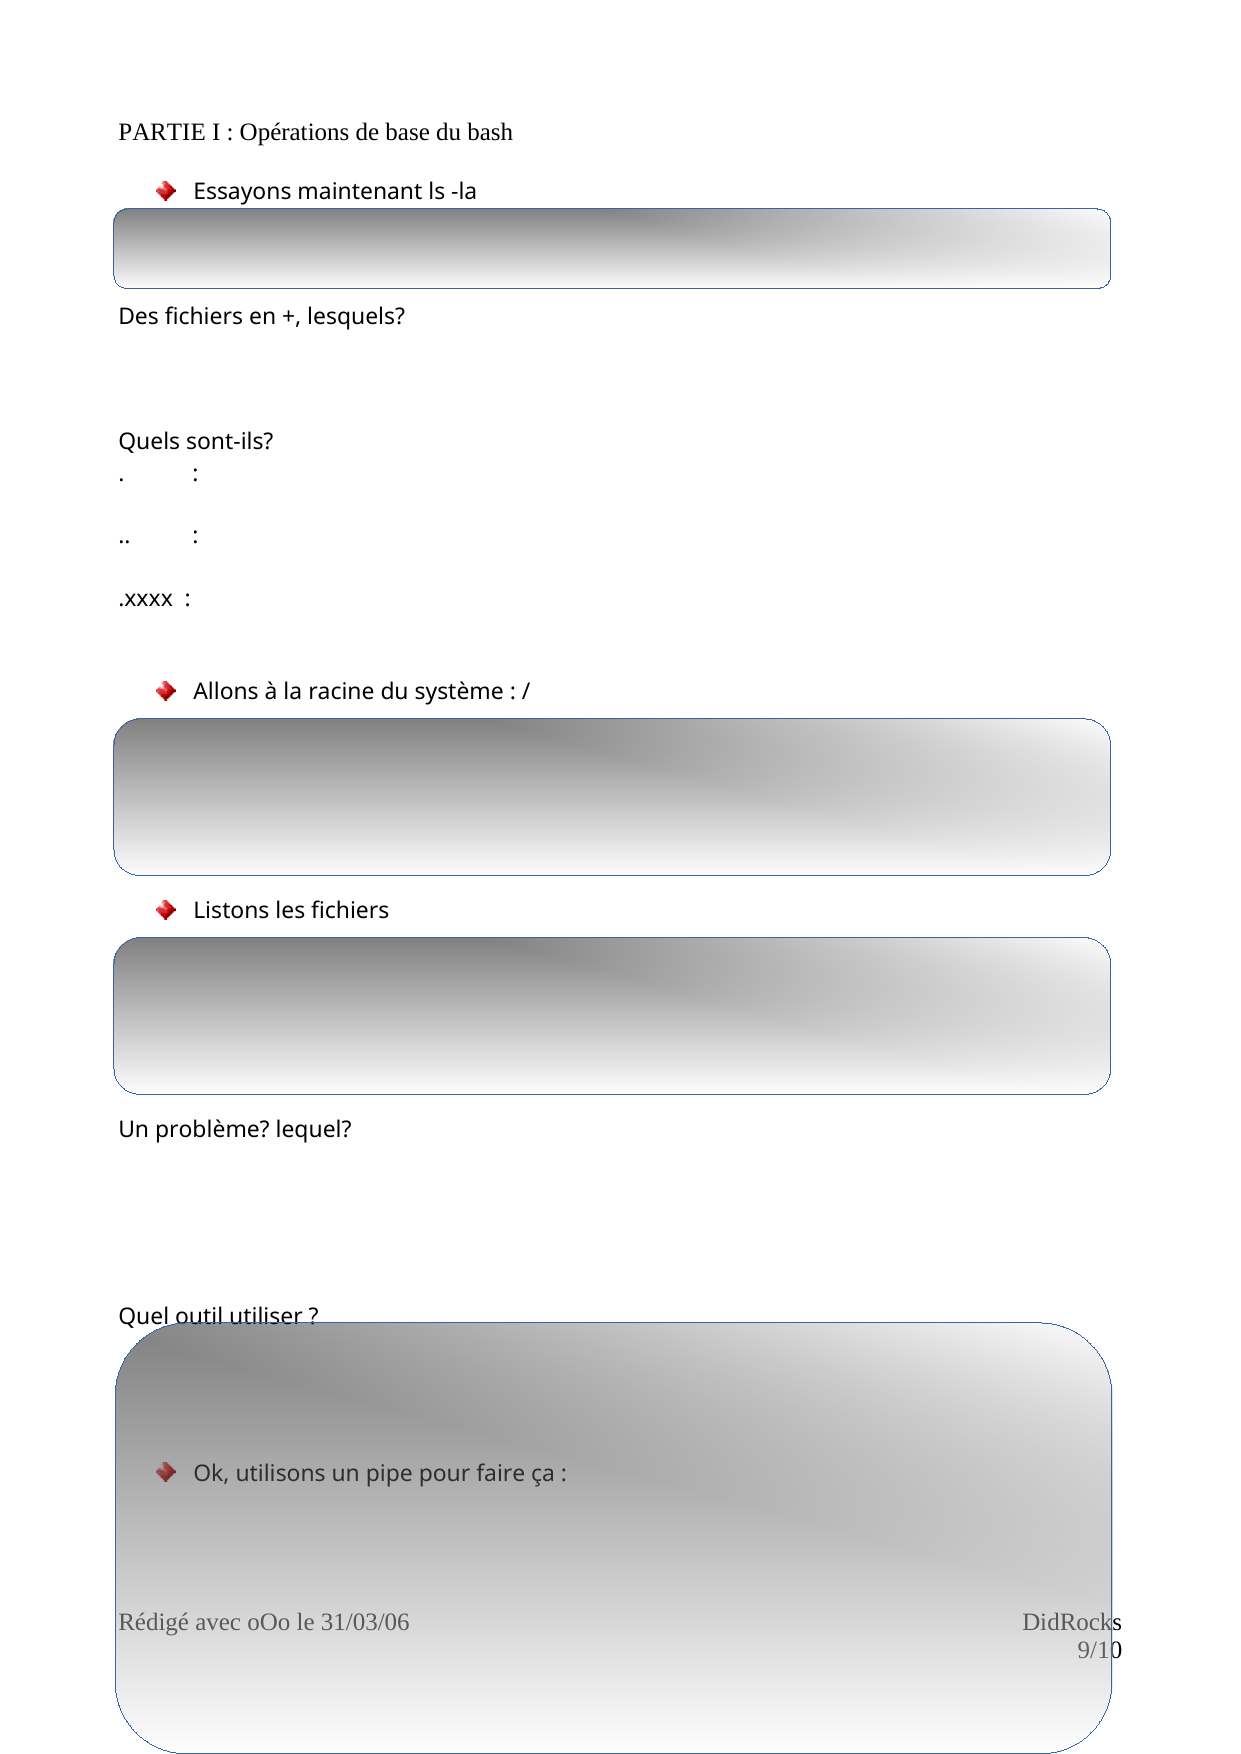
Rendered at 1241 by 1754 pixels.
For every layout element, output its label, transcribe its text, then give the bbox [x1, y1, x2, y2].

list Essayons maintenant ls -la [156, 175, 1122, 207]
text .xxxx : [118, 582, 1122, 613]
list Listons les fichiers [156, 894, 1122, 925]
text .. : [118, 519, 1122, 550]
picture [156, 900, 176, 920]
text Quel outil utiliser ? [118, 1300, 1122, 1332]
text Quels sont-ils? [118, 425, 1122, 457]
picture [156, 181, 176, 201]
text Des fichiers en +, lesquels? [118, 300, 1122, 332]
text . : [118, 457, 1122, 488]
list Allons à la racine du système : / [156, 675, 1122, 707]
picture [156, 681, 176, 701]
text Un problème? lequel? [118, 1113, 1122, 1144]
